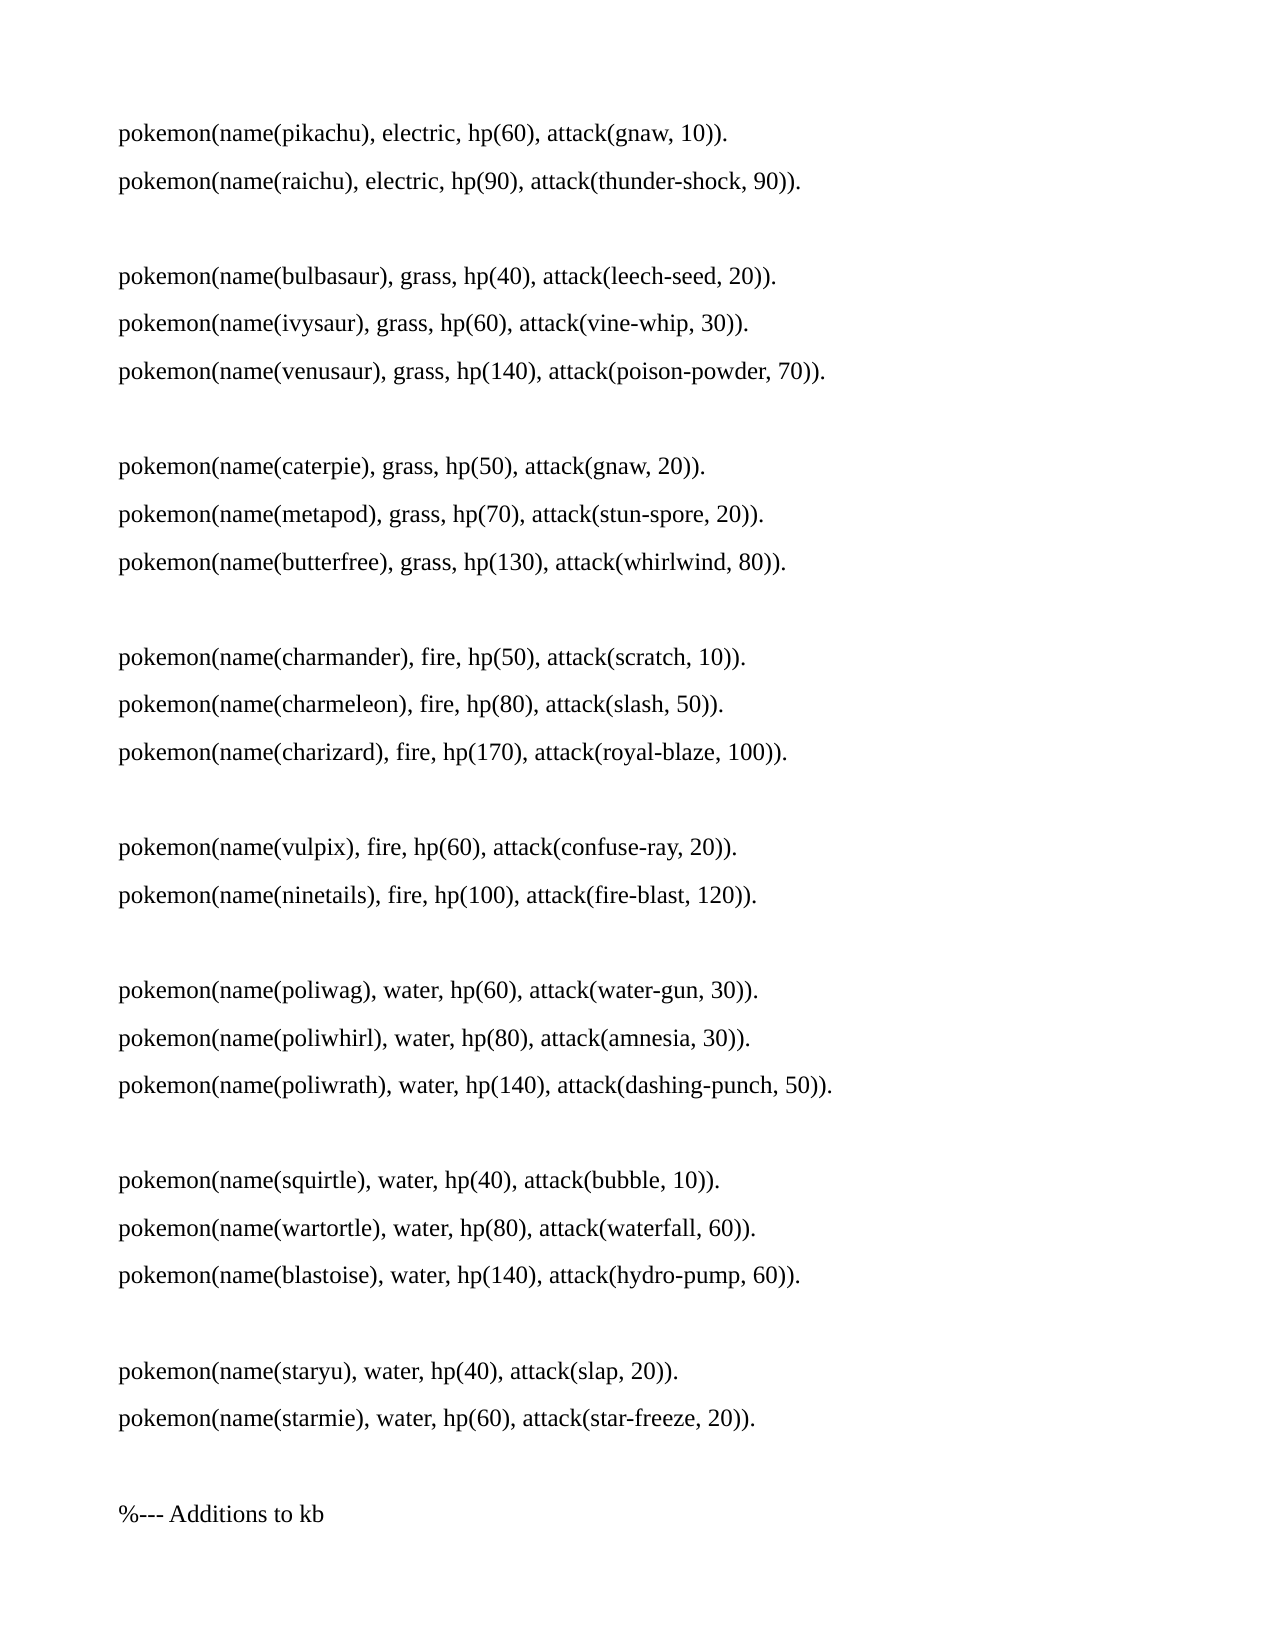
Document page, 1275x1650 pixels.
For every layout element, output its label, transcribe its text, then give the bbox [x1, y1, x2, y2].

text pokemon(name(butterfree), grass, hp(130), attack(whirlwind, 80)). [118, 547, 1157, 575]
text pokemon(name(poliwrath), water, hp(140), attack(dashing-punch, 50)). [118, 1070, 1157, 1099]
text pokemon(name(venusaur), grass, hp(140), attack(poison-powder, 70)). [118, 356, 1157, 385]
text pokemon(name(squirtle), water, hp(40), attack(bubble, 10)). [118, 1165, 1157, 1194]
text pokemon(name(charizard), fire, hp(170), attack(royal-blaze, 100)). [118, 737, 1157, 766]
text pokemon(name(bulbasaur), grass, hp(40), attack(leech-seed, 20)). [118, 261, 1157, 290]
text %--- Additions to kb [118, 1499, 1157, 1527]
text pokemon(name(vulpix), fire, hp(60), attack(confuse-ray, 20)). [118, 832, 1157, 861]
text pokemon(name(poliwag), water, hp(60), attack(water-gun, 30)). [118, 975, 1157, 1004]
text pokemon(name(raichu), electric, hp(90), attack(thunder-shock, 90)). [118, 166, 1157, 194]
text pokemon(name(charmander), fire, hp(50), attack(scratch, 10)). [118, 642, 1157, 671]
text pokemon(name(ninetails), fire, hp(100), attack(fire-blast, 120)). [118, 880, 1157, 908]
text pokemon(name(ivysaur), grass, hp(60), attack(vine-whip, 30)). [118, 308, 1157, 337]
text pokemon(name(poliwhirl), water, hp(80), attack(amnesia, 30)). [118, 1023, 1157, 1051]
text pokemon(name(caterpie), grass, hp(50), attack(gnaw, 20)). [118, 451, 1157, 480]
text pokemon(name(metapod), grass, hp(70), attack(stun-spore, 20)). [118, 499, 1157, 528]
text pokemon(name(blastoise), water, hp(140), attack(hydro-pump, 60)). [118, 1261, 1157, 1289]
text pokemon(name(pikachu), electric, hp(60), attack(gnaw, 10)). [118, 118, 1157, 147]
text pokemon(name(starmie), water, hp(60), attack(star-freeze, 20)). [118, 1403, 1157, 1432]
text pokemon(name(charmeleon), fire, hp(80), attack(slash, 50)). [118, 689, 1157, 718]
text pokemon(name(staryu), water, hp(40), attack(slap, 20)). [118, 1356, 1157, 1384]
text pokemon(name(wartortle), water, hp(80), attack(waterfall, 60)). [118, 1213, 1157, 1242]
